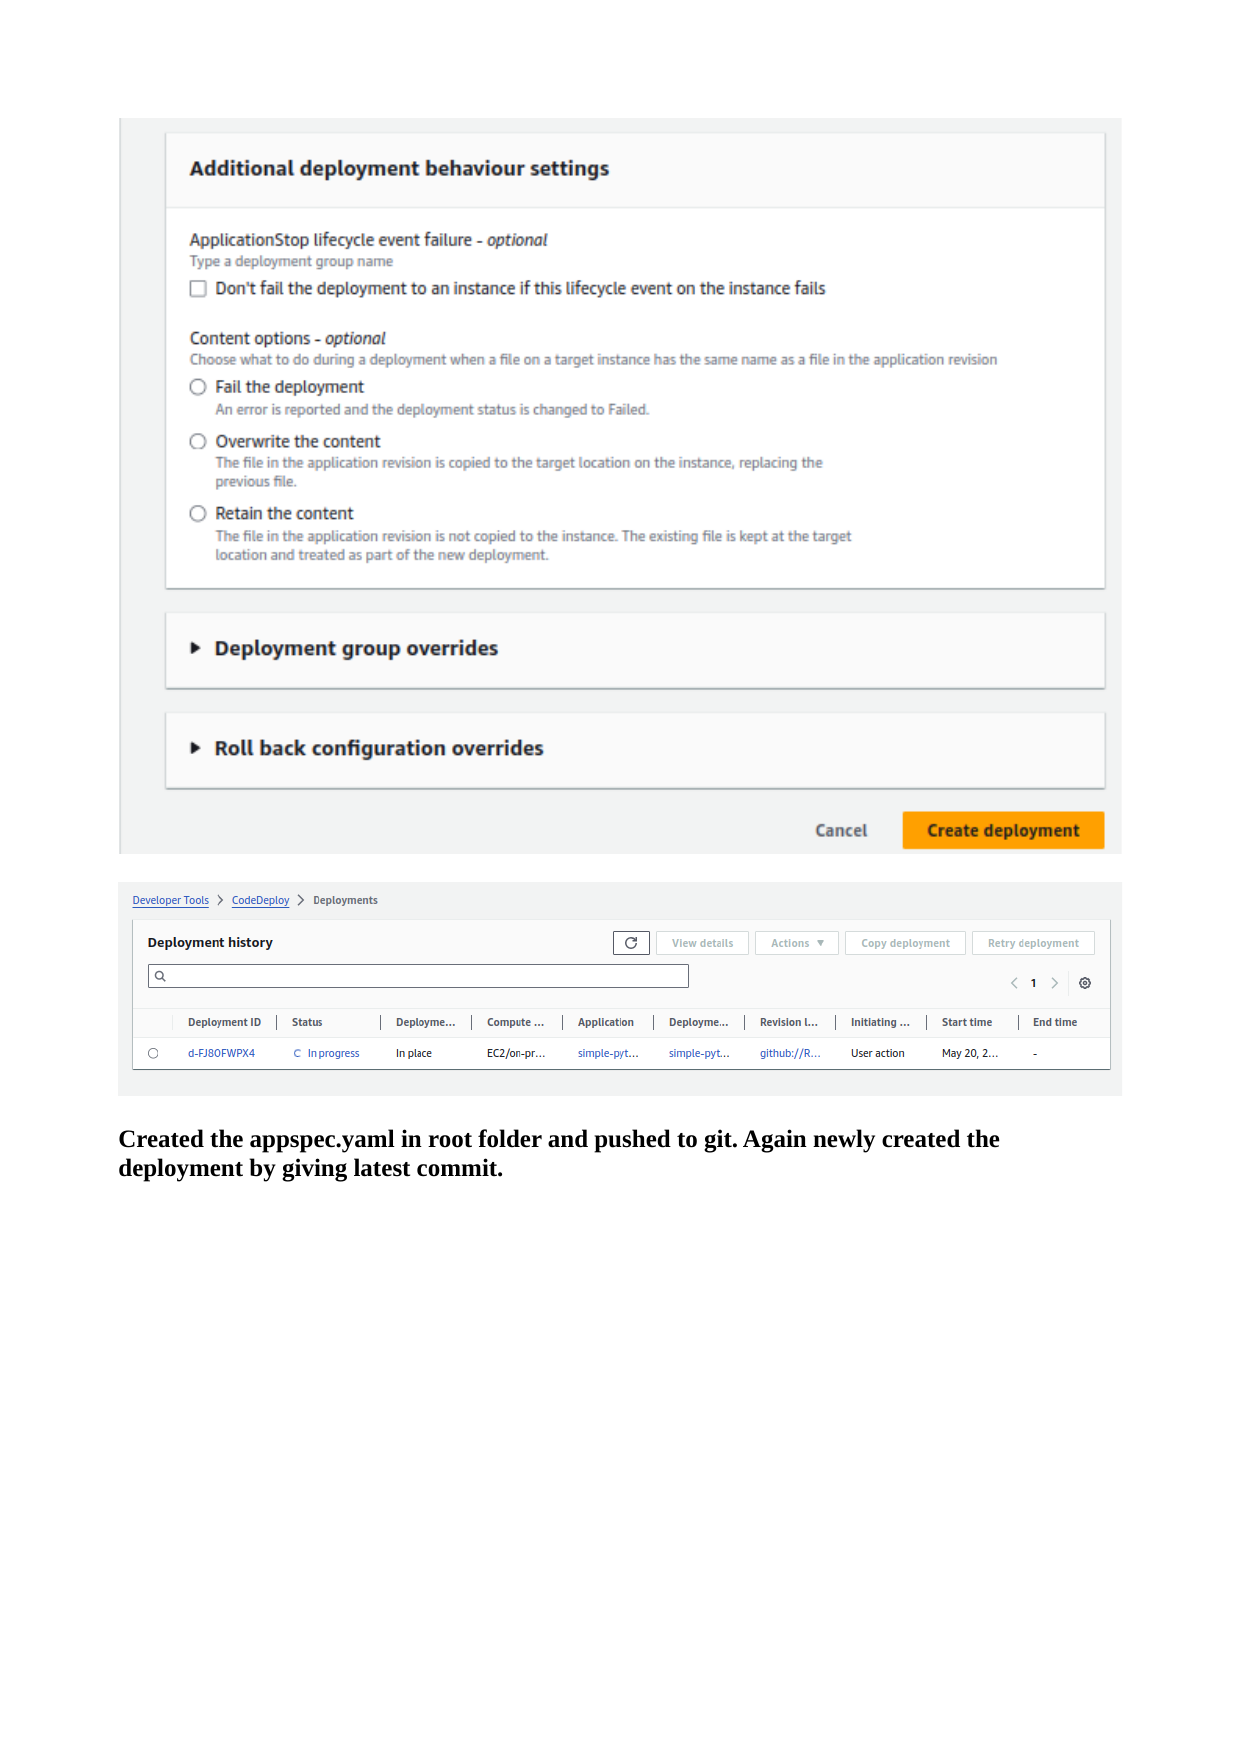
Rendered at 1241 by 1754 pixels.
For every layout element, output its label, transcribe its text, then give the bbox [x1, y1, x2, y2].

picture [118, 882, 1123, 1096]
picture [118, 118, 1122, 854]
text Created the appspec.yaml in root folder and pushed to git. Again newly created the deployment by giving latest commit. [118, 1124, 1122, 1182]
